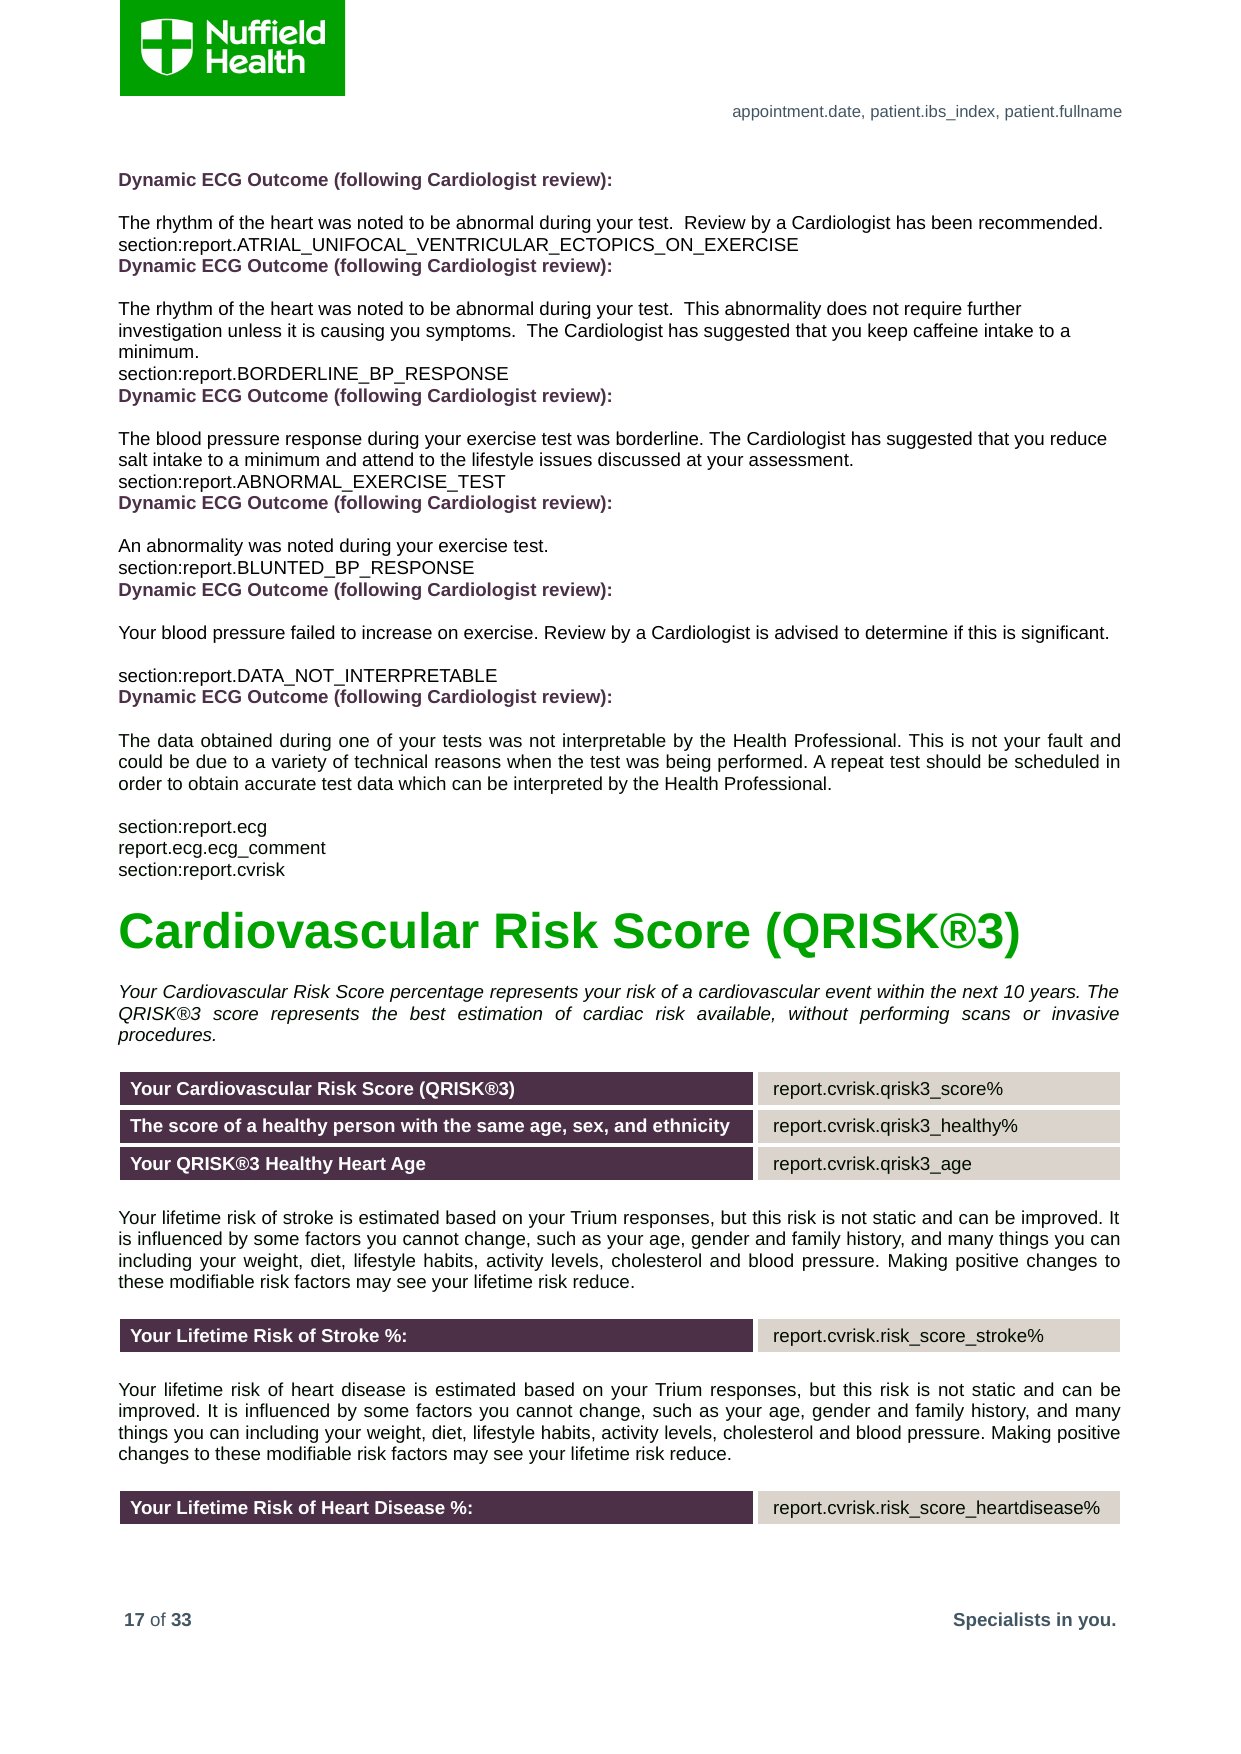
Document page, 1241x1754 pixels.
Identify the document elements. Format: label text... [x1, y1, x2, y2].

table_cell report.cvrisk.qrisk3_healthy% [758, 1110, 1120, 1143]
text Your Cardiovascular Risk Score percentage represents your risk of a cardiovascular event within the next 10 years. The QRISK®3 score represents the best estimation of cardiac risk available, without performing scans or invasive procedures. [118, 981, 1122, 1046]
table_cell Your QRISK®3 Healthy Heart Age [120, 1147, 753, 1180]
text Dynamic ECG Outcome (following Cardiologist review): [118, 492, 1122, 514]
table_header Your Cardiovascular Risk Score (QRISK®3) [120, 1072, 753, 1105]
text Your lifetime risk of heart disease is estimated based on your Trium responses, but this risk is not static and can be improved. It is influenced by some factors you cannot change, such as your age, gender and family history, and many things you can including your weight, diet, lifestyle habits, activity levels, cholesterol and blood pressure. Making positive changes to these modifiable risk factors may see your lifetime risk reduce. [118, 1378, 1122, 1464]
text Dynamic ECG Outcome (following Cardiologist review): [118, 578, 1122, 600]
text Dynamic ECG Outcome (following Cardiologist review): [118, 384, 1122, 406]
text section:report.ABNORMAL_EXERCISE_TEST [118, 471, 1122, 492]
text An abnormality was noted during your exercise test. [118, 535, 1122, 557]
text The blood pressure response during your exercise test was borderline. The Cardiologist has suggested that you reduce salt intake to a minimum and attend to the lifestyle issues discussed at your assessment. [118, 427, 1122, 471]
text The data obtained during one of your tests was not interpretable by the Health Professional. This is not your fault and could be due to a variety of technical reasons when the test was being performed. A repeat test should be scheduled in order to obtain accurate test data which can be interpreted by the Health Professional. [118, 729, 1122, 794]
table_header report.cvrisk.risk_score_stroke% [758, 1319, 1120, 1352]
text The rhythm of the heart was noted to be abnormal during your test. Review by a Cardiologist has been recommended. [118, 212, 1122, 233]
text Your lifetime risk of stroke is estimated based on your Trium responses, but this risk is not static and can be improved. It is influenced by some factors you cannot change, such as your age, gender and family history, and many things you can including your weight, diet, lifestyle habits, activity levels, cholesterol and blood pressure. Making positive changes to these modifiable risk factors may see your lifetime risk reduce. [118, 1207, 1122, 1293]
text section:report.ecg [118, 816, 1122, 837]
table_cell The score of a healthy person with the same age, sex, and ethnicity [120, 1110, 753, 1143]
table_header Your Lifetime Risk of Heart Disease %: [120, 1491, 753, 1524]
text section:report.ATRIAL_UNIFOCAL_VENTRICULAR_ECTOPICS_ON_EXERCISE [118, 233, 1122, 255]
text Your blood pressure failed to increase on exercise. Review by a Cardiologist is advised to determine if this is significant. [118, 622, 1122, 643]
table_cell report.cvrisk.qrisk3_age [758, 1147, 1120, 1180]
text The rhythm of the heart was noted to be abnormal during your test. This abnormality does not require further investigation unless it is causing you symptoms. The Cardiologist has suggested that you keep caffeine intake to a minimum. [118, 298, 1122, 363]
table_header report.cvrisk.qrisk3_score% [758, 1072, 1120, 1105]
text Dynamic ECG Outcome (following Cardiologist review): [118, 686, 1122, 708]
text section:report.BLUNTED_BP_RESPONSE [118, 557, 1122, 578]
subtitle Cardiovascular Risk Score (QRISK®3) [118, 902, 1122, 959]
text section:report.DATA_NOT_INTERPRETABLE [118, 665, 1122, 686]
text report.ecg.ecg_comment [118, 837, 1122, 859]
text section:report.BORDERLINE_BP_RESPONSE [118, 363, 1122, 384]
text Dynamic ECG Outcome (following Cardiologist review): [118, 255, 1122, 277]
text section:report.cvrisk [118, 859, 1122, 880]
table_header report.cvrisk.risk_score_heartdisease% [758, 1491, 1120, 1524]
text Dynamic ECG Outcome (following Cardiologist review): [118, 169, 1122, 190]
table_header Your Lifetime Risk of Stroke %: [120, 1319, 753, 1352]
